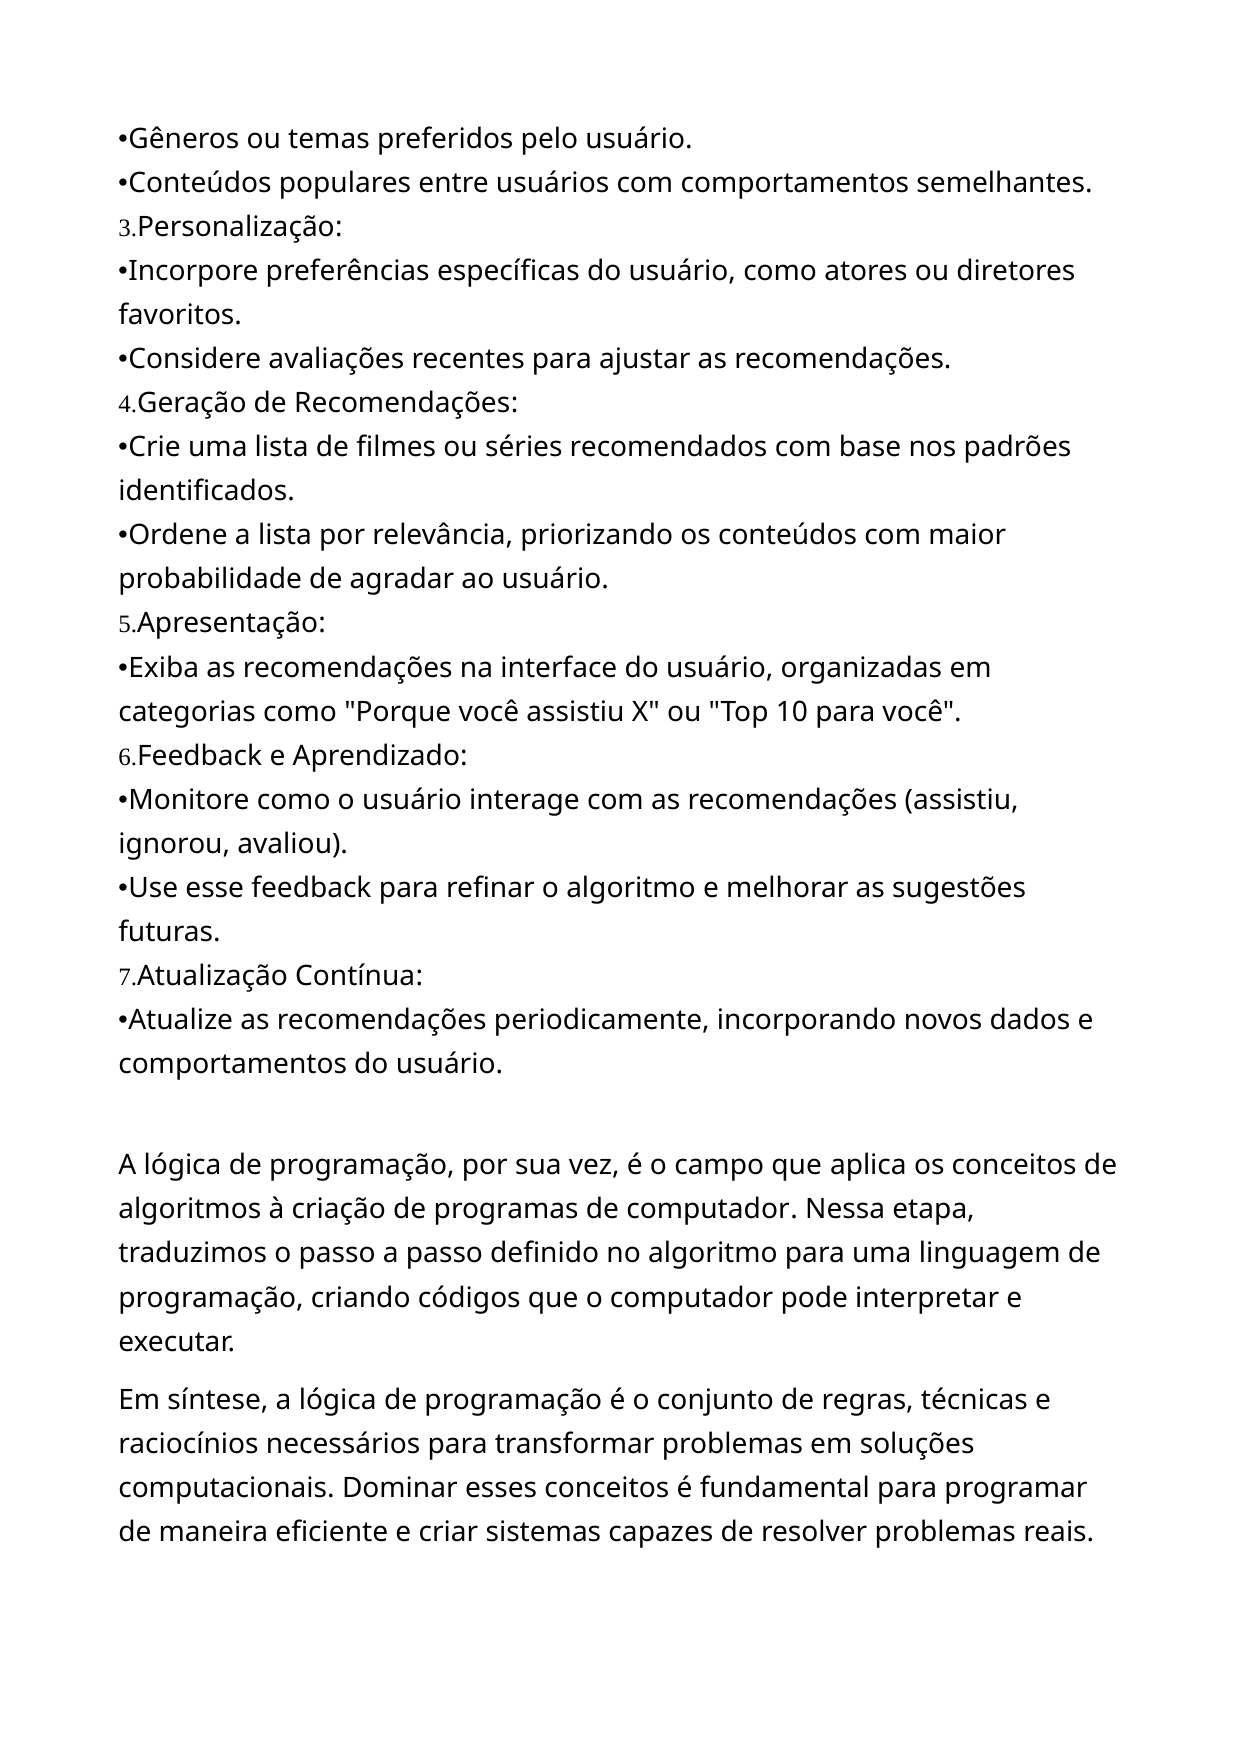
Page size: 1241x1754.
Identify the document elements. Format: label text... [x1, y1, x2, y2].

list Monitore como o usuário interage com as recomendações (assistiu, ignorou, avaliou). [118, 779, 1122, 861]
list Atualize as recomendações periodicamente, incorporando novos dados e comportamentos do usuário. [118, 999, 1122, 1082]
text A lógica de programação, por sua vez, é o campo que aplica os conceitos de algoritmos à criação de programas de computador. Nessa etapa, traduzimos o passo a passo definido no algoritmo para uma linguagem de programação, criando códigos que o computador pode interpretar e executar. [118, 1145, 1122, 1359]
list Gêneros ou temas preferidos pelo usuário. [118, 118, 1122, 156]
list Conteúdos populares entre usuários com comportamentos semelhantes. [118, 162, 1122, 201]
list Use esse feedback para refinar o algoritmo e melhorar as sugestões futuras. [118, 867, 1122, 949]
list Considere avaliações recentes para ajustar as recomendações. [118, 338, 1122, 377]
list Geração de Recomendações: [118, 382, 1122, 421]
list Exiba as recomendações na interface do usuário, organizadas em categorias como "Porque você assistiu X" ou "Top 10 para você". [118, 647, 1122, 729]
text Em síntese, a lógica de programação é o conjunto de regras, técnicas e raciocínios necessários para transformar problemas em soluções computacionais. Dominar esses conceitos é fundamental para programar de maneira eficiente e criar sistemas capazes de resolver problemas reais. [118, 1379, 1122, 1550]
list Personalização: [118, 206, 1122, 244]
list Incorpore preferências específicas do usuário, como atores ou diretores favoritos. [118, 250, 1122, 333]
list Atualização Contínua: [118, 955, 1122, 994]
list Crie uma lista de filmes ou séries recomendados com base nos padrões identificados. [118, 427, 1122, 509]
list Feedback e Aprendizado: [118, 735, 1122, 773]
list Apresentação: [118, 603, 1122, 641]
list Ordene a lista por relevância, priorizando os conteúdos com maior probabilidade de agradar ao usuário. [118, 515, 1122, 597]
